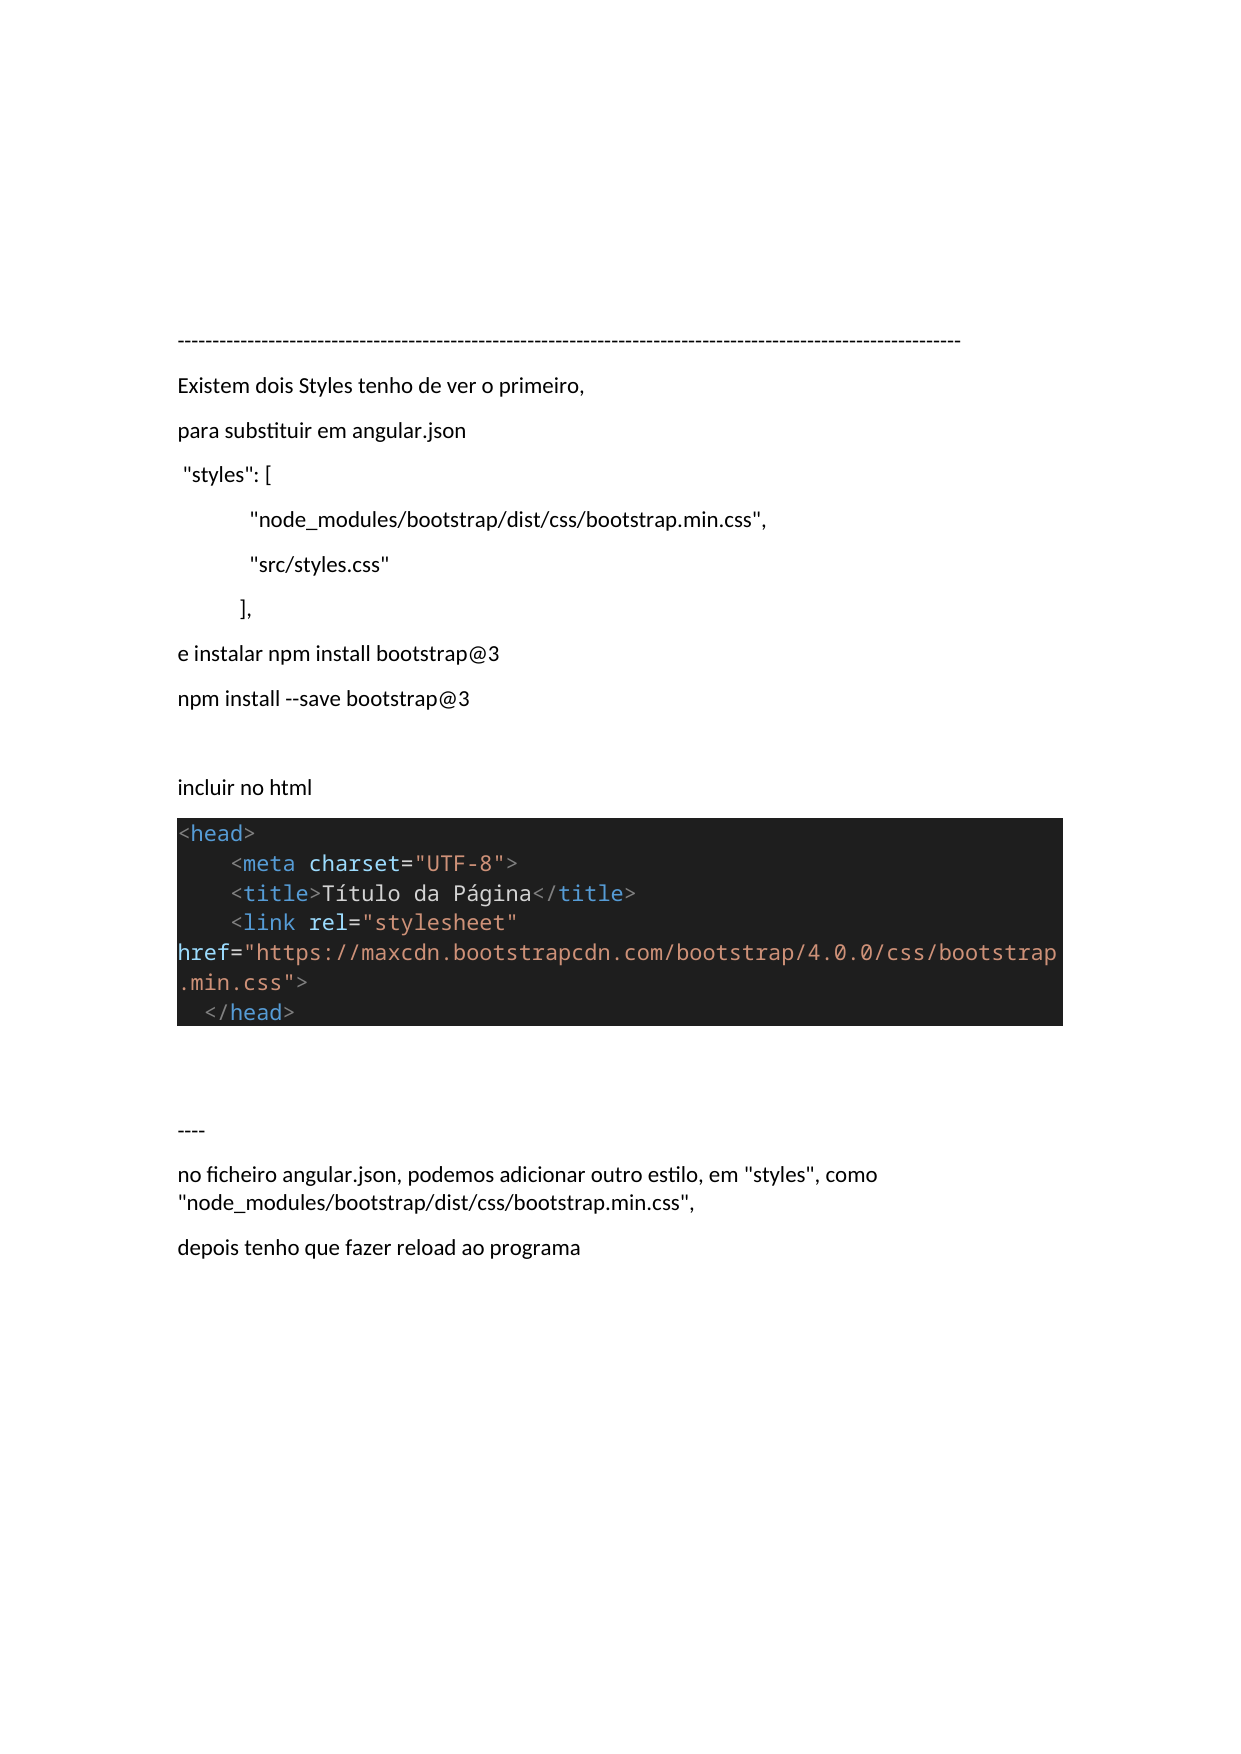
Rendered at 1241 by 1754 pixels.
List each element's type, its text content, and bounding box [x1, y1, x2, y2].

text ], [177, 594, 1063, 622]
text depois tenho que fazer reload ao programa [177, 1233, 1063, 1261]
text e instalar npm install bootstrap@3 [177, 639, 1063, 667]
text "styles": [ [177, 460, 1063, 488]
text "src/styles.css" [177, 550, 1063, 578]
text npm install --save bootstrap@3 [177, 684, 1063, 712]
text "node_modules/bootstrap/dist/css/bootstrap.min.css", [177, 505, 1063, 533]
text no ficheiro angular.json, podemos adicionar outro estilo, em "styles", como "node_modules/bootstrap/dist/css/bootstrap.min.css", [177, 1161, 1063, 1217]
text ---- [177, 1116, 1063, 1144]
text Existem dois Styles tenho de ver o primeiro, [177, 371, 1063, 399]
text <title>Título da Página</title> [177, 877, 1063, 907]
text </head> [177, 997, 1063, 1026]
text para substituir em angular.json [177, 416, 1063, 444]
text <head> [177, 818, 1063, 848]
text incluir no html [177, 773, 1063, 801]
text <meta charset="UTF-8"> [177, 848, 1063, 877]
text ---------------------------------------------------------------------------------------------------------------- [177, 326, 1063, 354]
text <link rel="stylesheet" href="https://maxcdn.bootstrapcdn.com/bootstrap/4.0.0/css/bootstrap.min.css"> [177, 907, 1063, 997]
